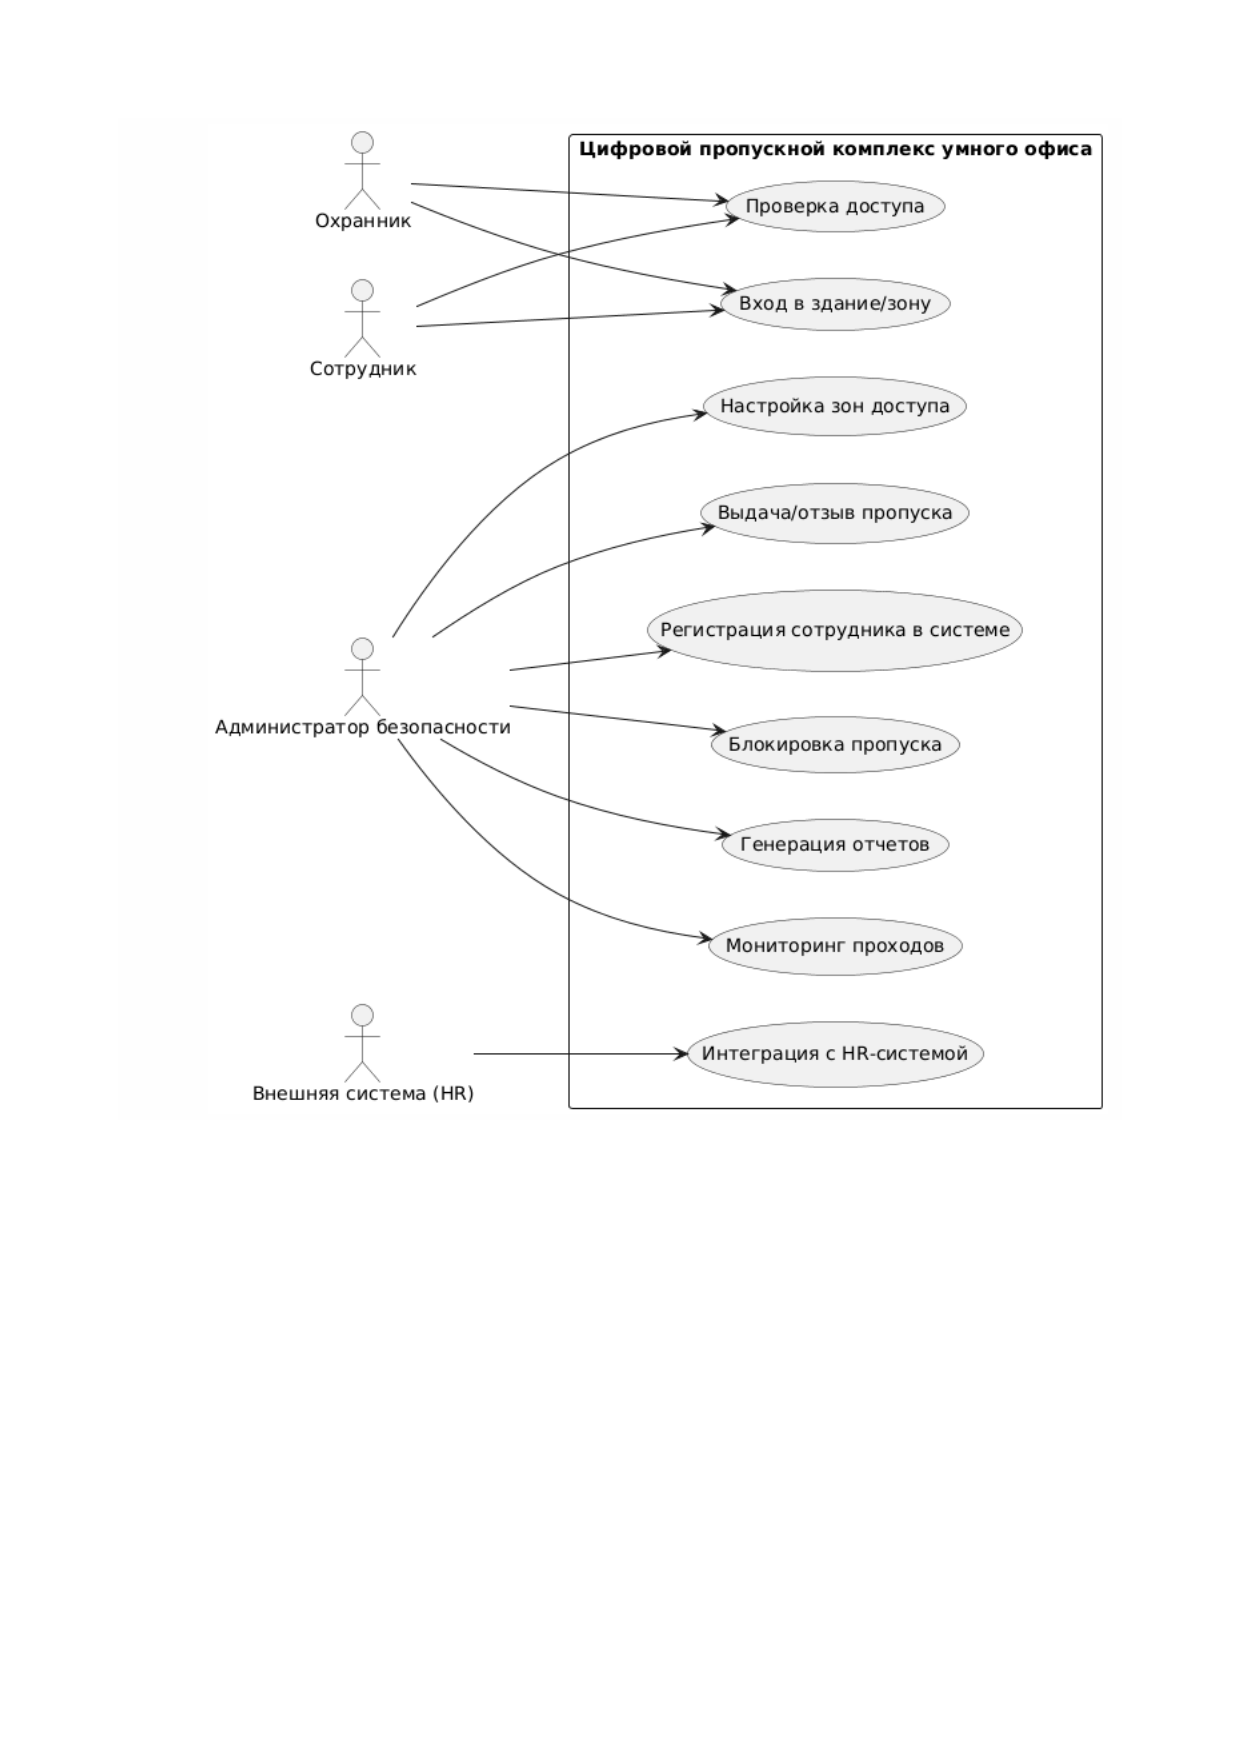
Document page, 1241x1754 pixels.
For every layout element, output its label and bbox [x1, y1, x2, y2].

picture [118, 118, 1123, 1120]
